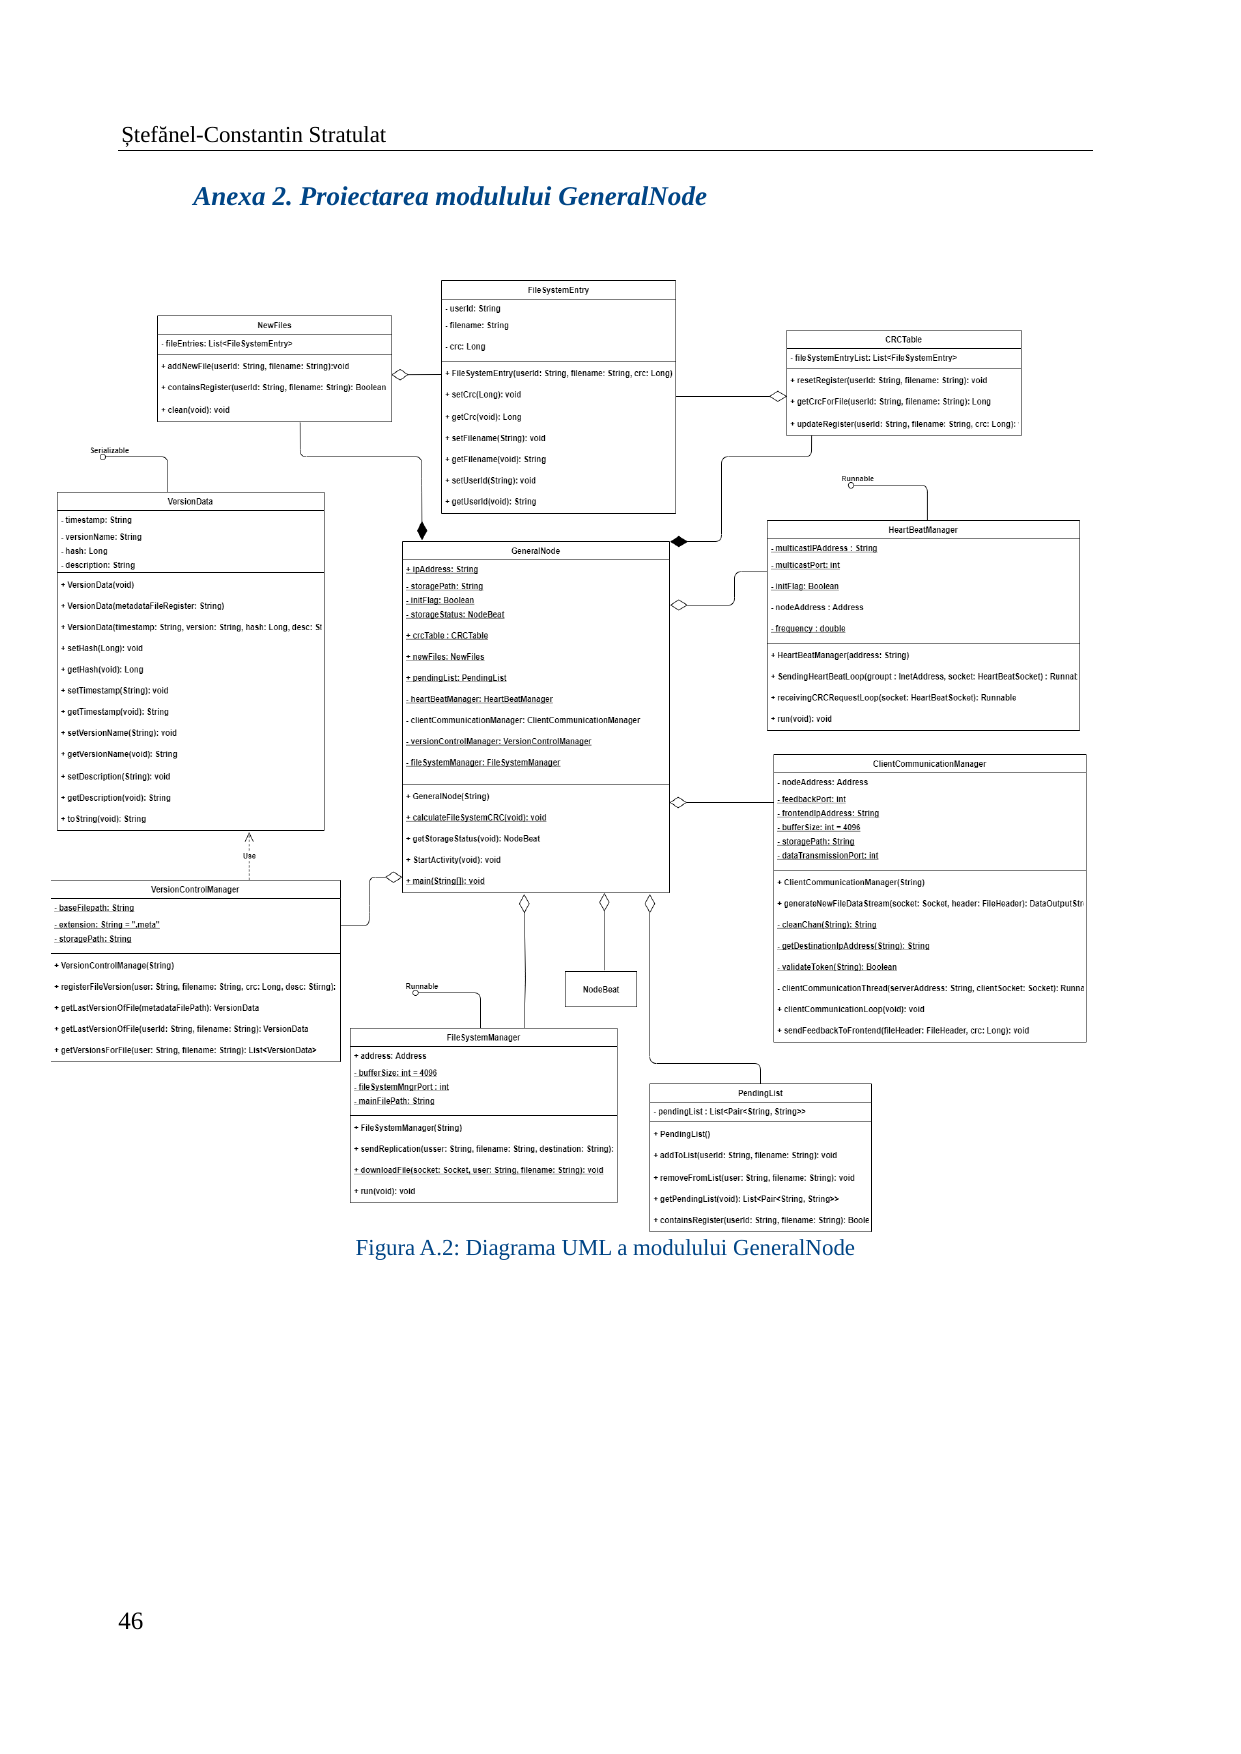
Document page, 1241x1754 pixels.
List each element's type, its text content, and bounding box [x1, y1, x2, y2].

picture [51, 280, 1171, 1234]
text Figura A.2: Diagrama UML a modulului GeneralNode [118, 1234, 1093, 1260]
text [118, 255, 1093, 280]
subtitle Anexa 2. Proiectarea modulului GeneralNode [193, 180, 1093, 211]
